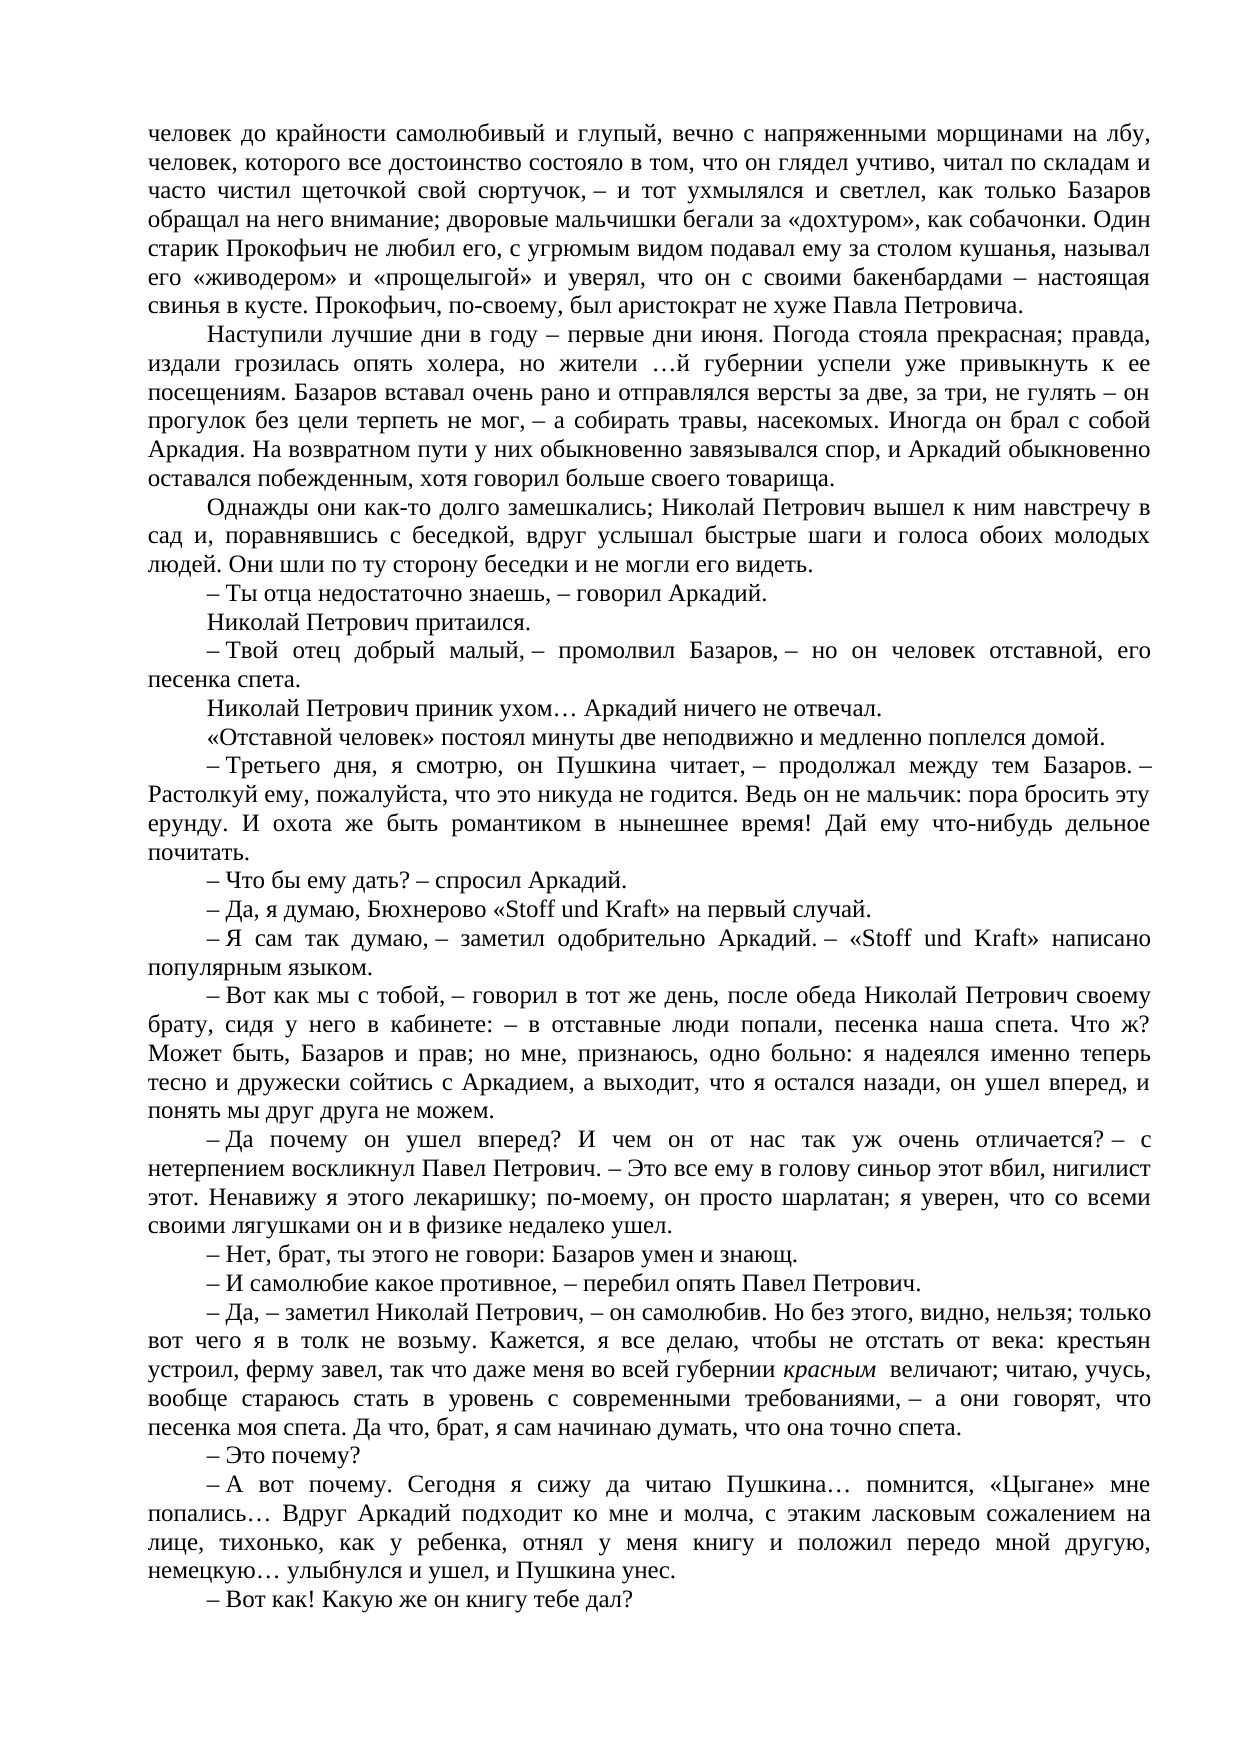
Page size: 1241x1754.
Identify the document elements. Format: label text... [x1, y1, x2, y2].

text «Отставной человек» постоял минуты две неподвижно и медленно поплелся домой. [148, 722, 1152, 751]
text – Третьего дня, я смотрю, он Пушкина читает, – продолжал между тем Базаров. – Растолкуй ему, пожалуйста, что это никуда не годится. Ведь он не мальчик: пора бросить эту ерунду. И охота же быть романтиком в нынешнее время! Дай ему что-нибудь дельное почитать. [148, 751, 1152, 866]
text – Нет, брат, ты этого не говори: Базаров умен и знающ. [148, 1239, 1152, 1268]
text – Да, я думаю, Бюхнерово «Stoff und Kraft» на первый случай. [148, 894, 1152, 923]
text Однажды они как-то долго замешкались; Николай Петрович вышел к ним навстречу в сад и, поравнявшись с беседкой, вдруг услышал быстрые шаги и голоса обоих молодых людей. Они шли по ту сторону беседки и не могли его видеть. [148, 492, 1152, 578]
text Николай Петрович приник ухом… Аркадий ничего не отвечал. [148, 693, 1152, 722]
text – Что бы ему дать? – спросил Аркадий. [148, 866, 1152, 894]
text – Я сам так думаю, – заметил одобрительно Аркадий. – «Stoff und Kraft» написано популярным языком. [148, 923, 1152, 981]
text – Это почему? [148, 1441, 1152, 1469]
text – И самолюбие какое противное, – перебил опять Павел Петрович. [148, 1268, 1152, 1297]
text – А вот почему. Сегодня я сижу да читаю Пушкина… помнится, «Цыгане» мне попались… Вдруг Аркадий подходит ко мне и молча, с этаким ласковым сожалением на лице, тихонько, как у ребенка, отнял у меня книгу и положил передо мной другую, немецкую… улыбнулся и ушел, и Пушкина унес. [148, 1469, 1152, 1584]
text Николай Петрович притаился. [148, 607, 1152, 636]
text – Ты отца недостаточно знаешь, – говорил Аркадий. [148, 578, 1152, 607]
text – Твой отец добрый малый, – промолвил Базаров, – но он человек отставной, его песенка спета. [148, 636, 1152, 693]
text – Вот как мы с тобой, – говорил в тот же день, после обеда Николай Петрович своему брату, сидя у него в кабинете: – в отставные люди попали, песенка наша спета. Что ж? Может быть, Базаров и прав; но мне, признаюсь, одно больно: я надеялся именно теперь тесно и дружески сойтись с Аркадием, а выходит, что я остался назади, он ушел вперед, и понять мы друг друга не можем. [148, 981, 1152, 1124]
text – Да почему он ушел вперед? И чем он от нас так уж очень отличается? – с нетерпением воскликнул Павел Петрович. – Это все ему в голову синьор этот вбил, нигилист этот. Ненавижу я этого лекаришку; по-моему, он просто шарлатан; я уверен, что со всеми своими лягушками он и в физике недалеко ушел. [148, 1124, 1152, 1239]
text – Вот как! Какую же он книгу тебе дал? [148, 1584, 1152, 1613]
text – Да, – заметил Николай Петрович, – он самолюбив. Но без этого, видно, нельзя; только вот чего я в толк не возьму. Кажется, я все делаю, чтобы не отстать от века: крестьян устроил, ферму завел, так что даже меня во всей губернии красным величают; читаю, учусь, вообще стараюсь стать в уровень с современными требованиями, – а они говорят, что песенка моя спета. Да что, брат, я сам начинаю думать, что она точно спета. [148, 1297, 1152, 1441]
text Наступили лучшие дни в году – первые дни июня. Погода стояла прекрасная; правда, издали грозилась опять холера, но жители …й губернии успели уже привыкнуть к ее посещениям. Базаров вставал очень рано и отправлялся версты за две, за три, не гулять – он прогулок без цели терпеть не мог, – а собирать травы, насекомых. Иногда он брал с собой Аркадия. На возвратном пути у них обыкновенно завязывался спор, и Аркадий обыкновенно оставался побежденным, хотя говорил больше своего товарища. [148, 319, 1152, 492]
text человек до крайности самолюбивый и глупый, вечно с напряженными морщинами на лбу, человек, которого все достоинство состояло в том, что он глядел учтиво, читал по складам и часто чистил щеточкой свой сюртучок, – и тот ухмылялся и светлел, как только Базаров обращал на него внимание; дворовые мальчишки бегали за «дохтуром», как собачонки. Один старик Прокофьич не любил его, с угрюмым видом подавал ему за столом кушанья, называл его «живодером» и «прощелыгой» и уверял, что он с своими бакенбардами – настоящая свинья в кусте. Прокофьич, по-своему, был аристократ не хуже Павла Петровича. [148, 118, 1152, 319]
